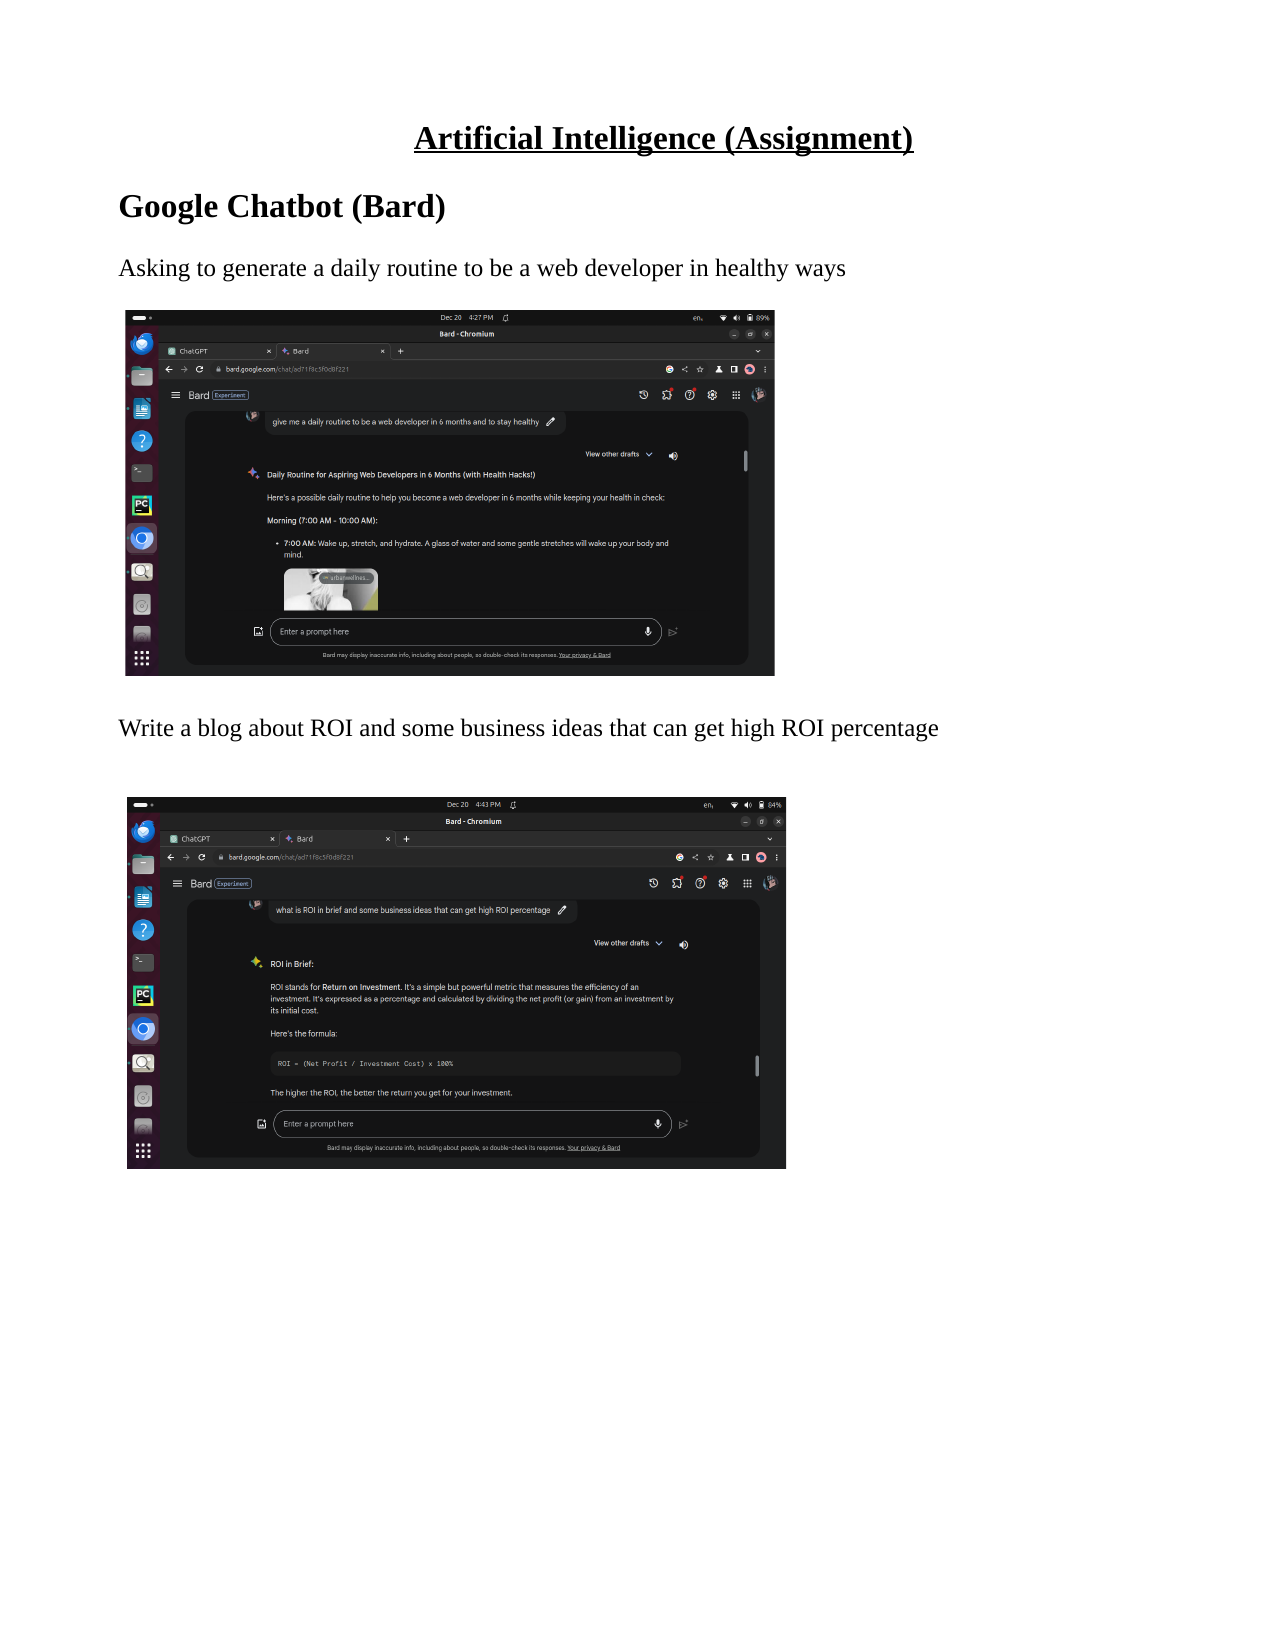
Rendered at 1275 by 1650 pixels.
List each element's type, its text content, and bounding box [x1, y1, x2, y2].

text Write a blog about ROI and some business ideas that can get high ROI percentage [118, 713, 1157, 742]
text Google Chatbot (Bard) [118, 186, 1157, 224]
picture [125, 310, 775, 676]
picture [127, 797, 787, 1169]
text Asking to generate a daily routine to be a web developer in healthy ways [118, 253, 1157, 282]
